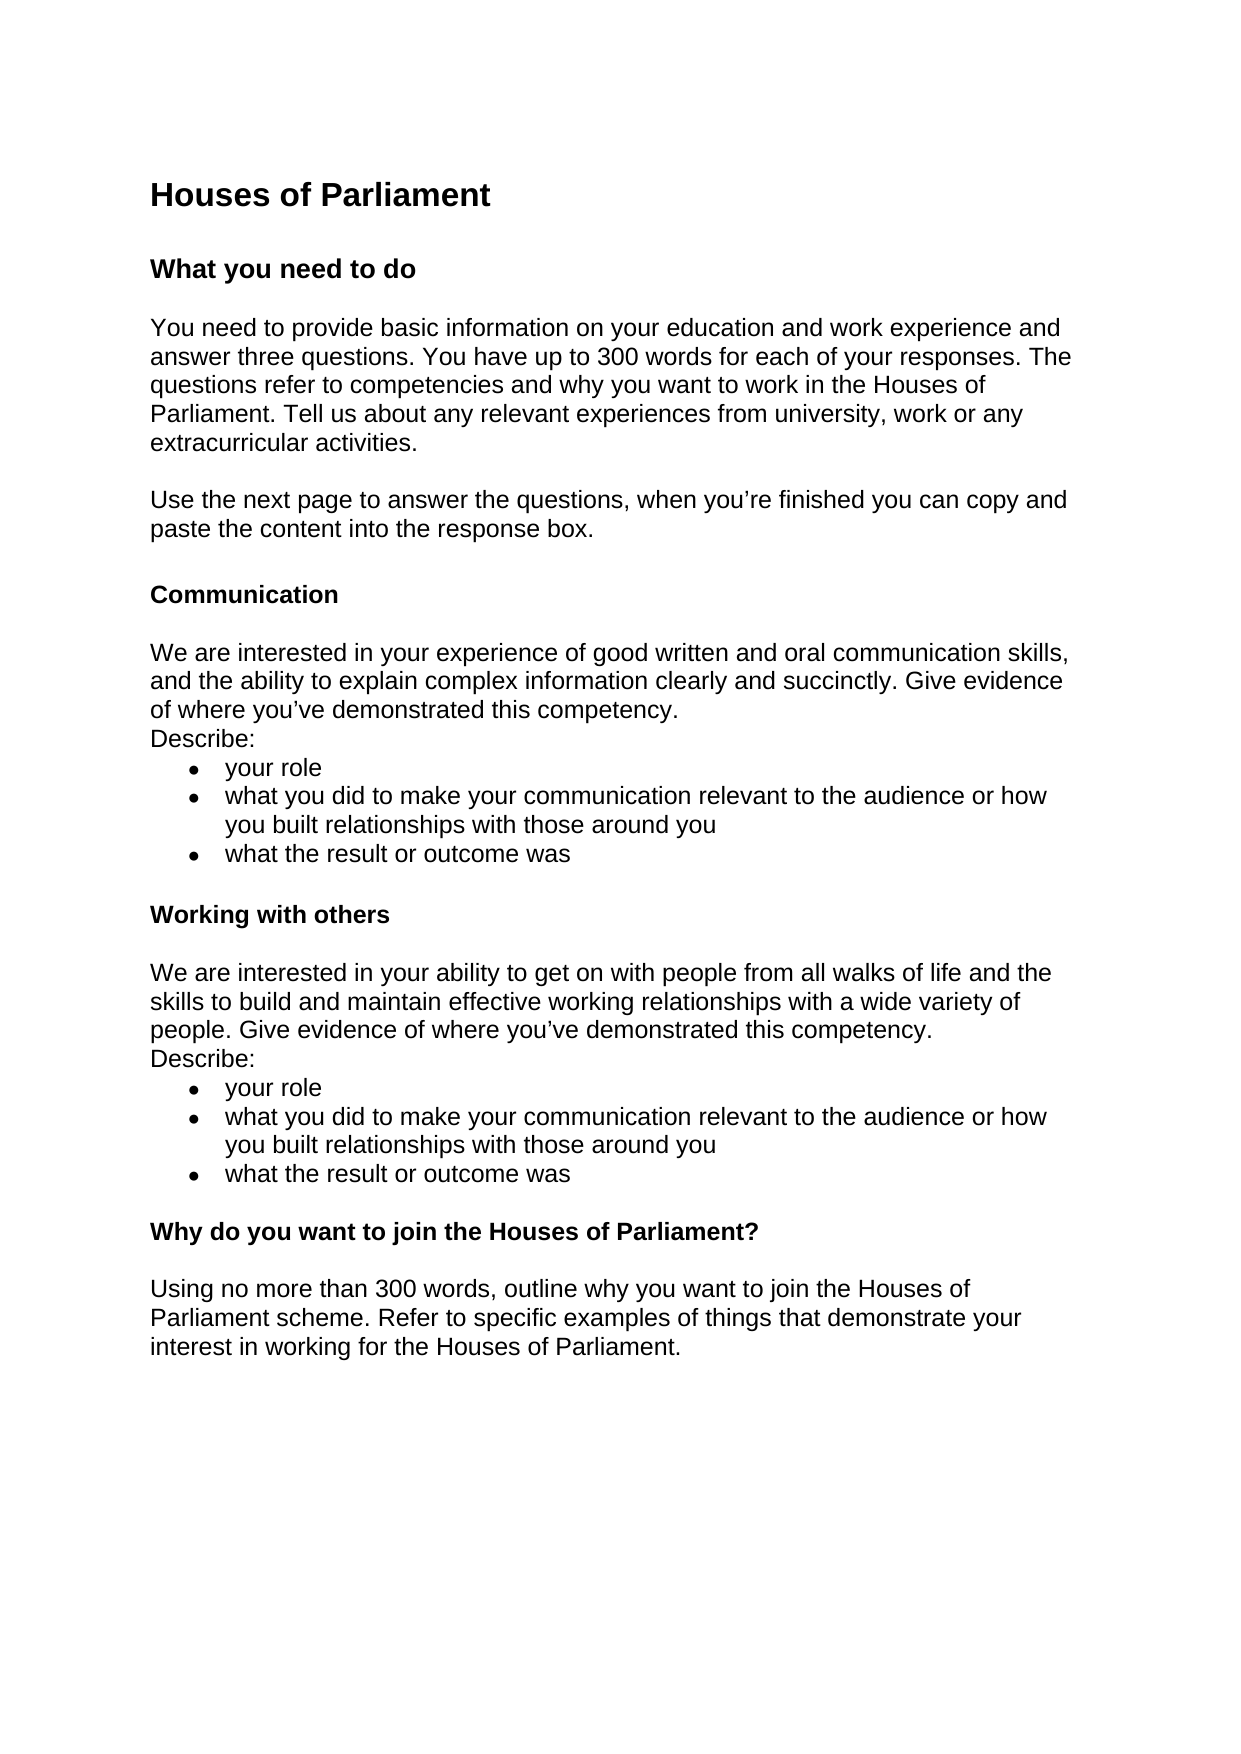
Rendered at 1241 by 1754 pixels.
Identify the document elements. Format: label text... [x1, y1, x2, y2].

text Why do you want to join the Houses of Parliament? [150, 1217, 1090, 1246]
subtitle Communication [150, 580, 1090, 609]
subtitle Working with others [150, 901, 1090, 929]
list what the result or outcome was [187, 839, 1090, 868]
list what you did to make your communication relevant to the audience or how you built relationships with those around you [187, 781, 1090, 839]
subtitle Houses of Parliament [150, 175, 1090, 213]
text We are interested in your ability to get on with people from all walks of life and the skills to build and maintain effective working relationships with a wide variety of people. Give evidence of where you’ve demonstrated this competency. [150, 958, 1090, 1044]
list what you did to make your communication relevant to the audience or how you built relationships with those around you [187, 1102, 1090, 1159]
text Using no more than 300 words, outline why you want to join the Houses of Parliament scheme. Refer to specific examples of things that demonstrate your interest in working for the Houses of Parliament. [150, 1274, 1090, 1361]
text You need to provide basic information on your education and work experience and answer three questions. You have up to 300 words for each of your responses. The questions refer to competencies and why you want to work in the Houses of Parliament. Tell us about any relevant experiences from university, work or any extracurricular activities. [150, 313, 1090, 457]
list your role [187, 753, 1090, 781]
text Use the next page to answer the questions, when you’re finished you can copy and paste the content into the response box. [150, 486, 1090, 543]
list what the result or outcome was [187, 1159, 1090, 1188]
text We are interested in your experience of good written and oral communication skills, and the ability to explain complex information clearly and succinctly. Give evidence of where you’ve demonstrated this competency. [150, 638, 1090, 724]
list your role [187, 1073, 1090, 1102]
text Describe: [150, 1044, 1090, 1073]
subtitle What you need to do [150, 253, 1090, 284]
text Describe: [150, 724, 1090, 753]
